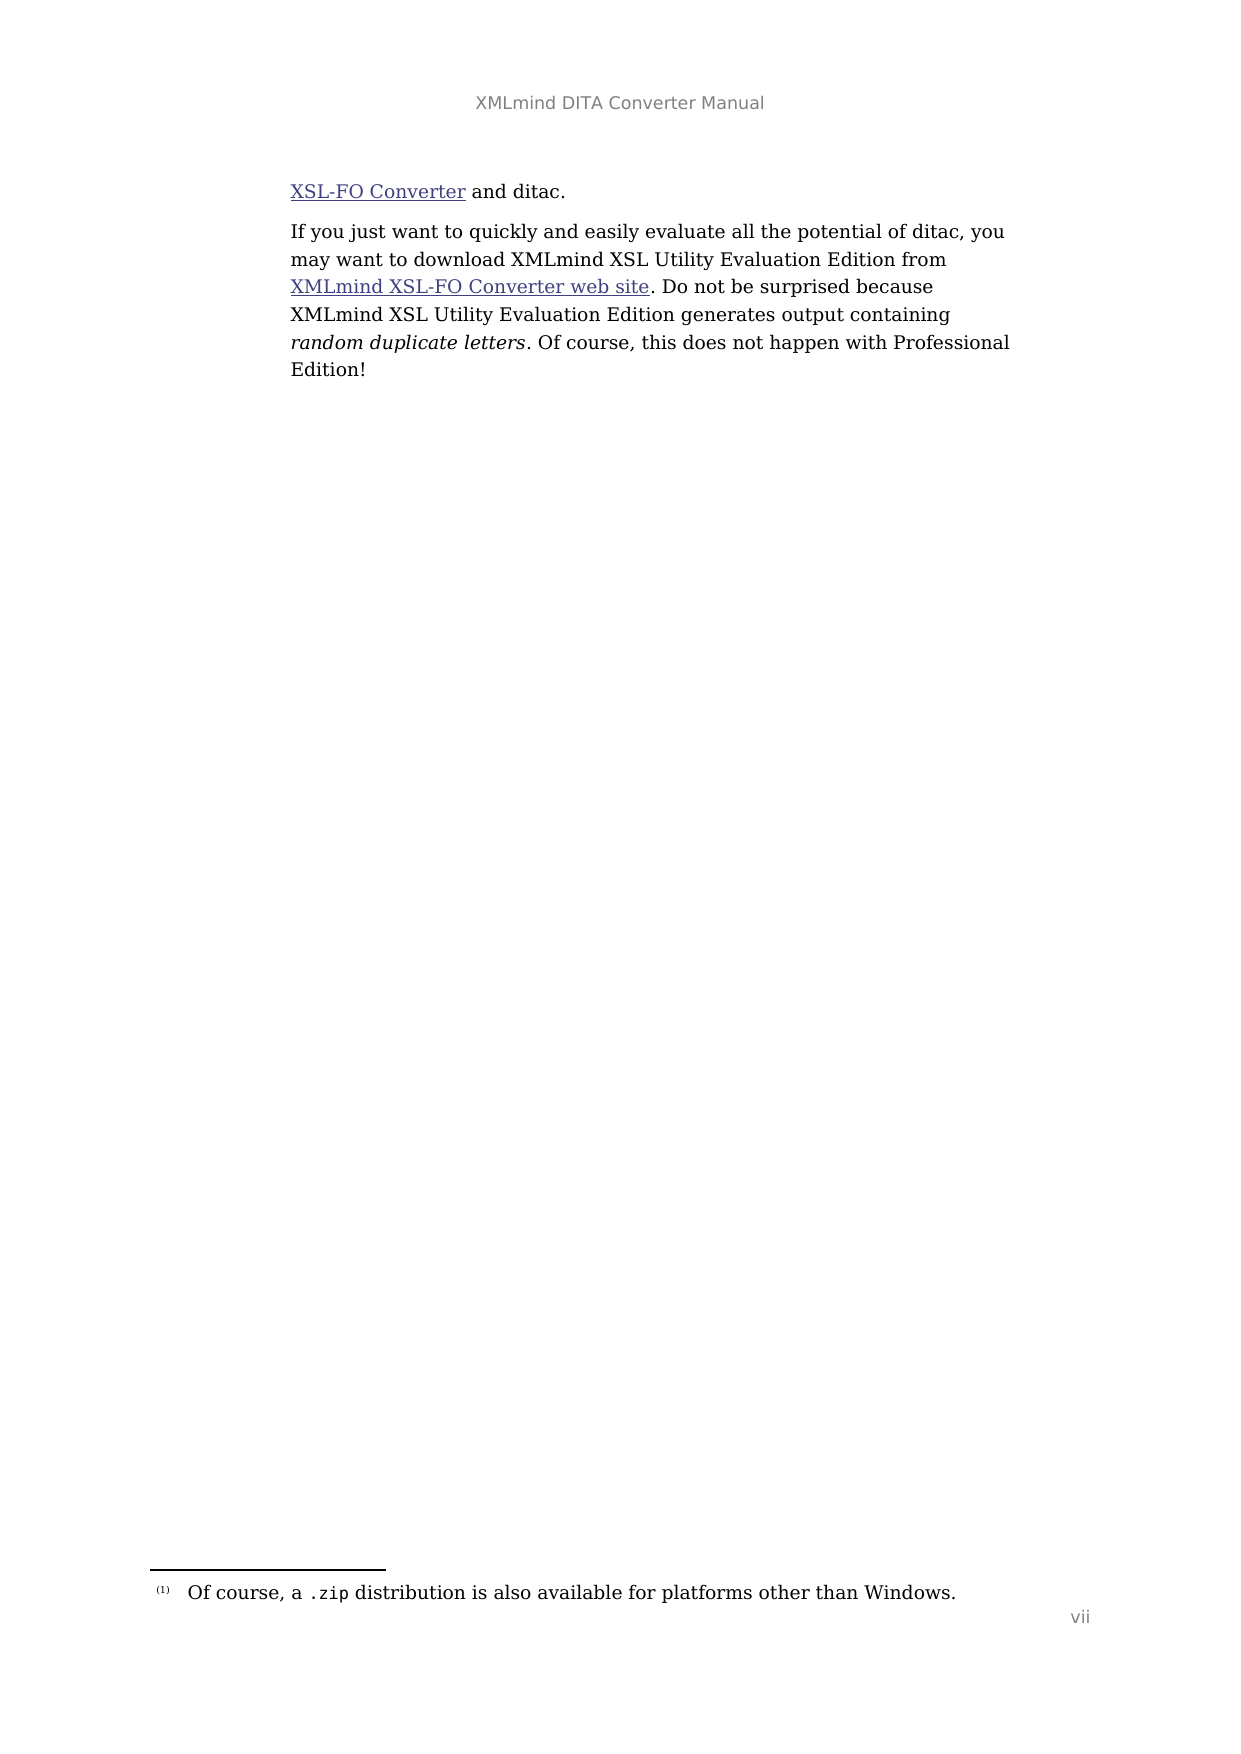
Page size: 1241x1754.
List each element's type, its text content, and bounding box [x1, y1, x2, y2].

table_header [225, 150, 290, 381]
table_header XSL-FO Converter and ditac. If you just want to quickly and easily evaluate all the potential of ditac, you may want to download XMLmind XSL Utility Evaluation Edition from XMLmind XSL-FO Converter web site. Do not be surprised because XMLmind XSL Utility Evaluation Edition generates output containing random duplicate letters. Of course, this does not happen with Professional Edition! [290, 150, 1015, 381]
